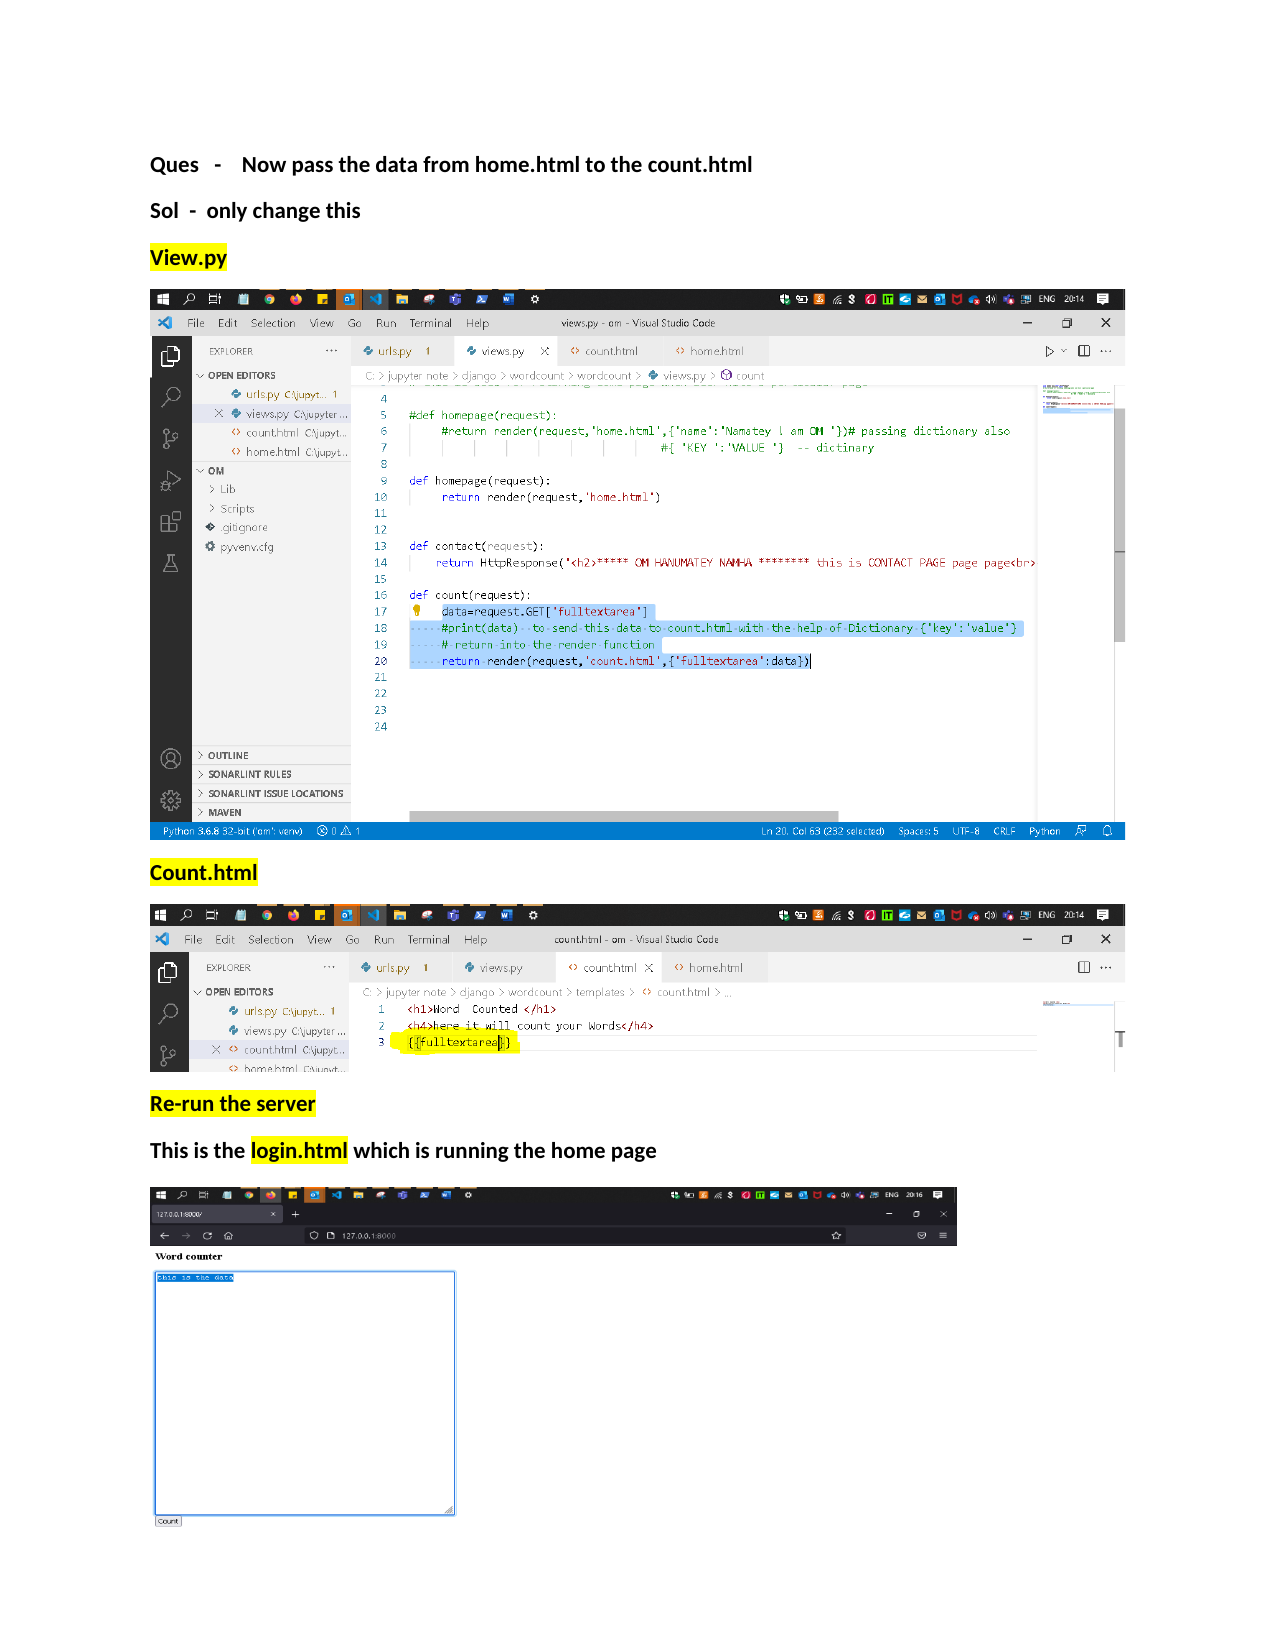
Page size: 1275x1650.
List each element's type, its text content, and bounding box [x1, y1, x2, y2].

text Sol - only change this [150, 196, 1125, 224]
text Re-run the server [150, 1089, 1125, 1117]
text Count.html [150, 858, 1125, 886]
text View.py [150, 243, 1125, 271]
text Ques - Now pass the data from home.html to the count.html [150, 150, 1125, 178]
text This is the login.html which is running the home page [150, 1136, 1125, 1164]
